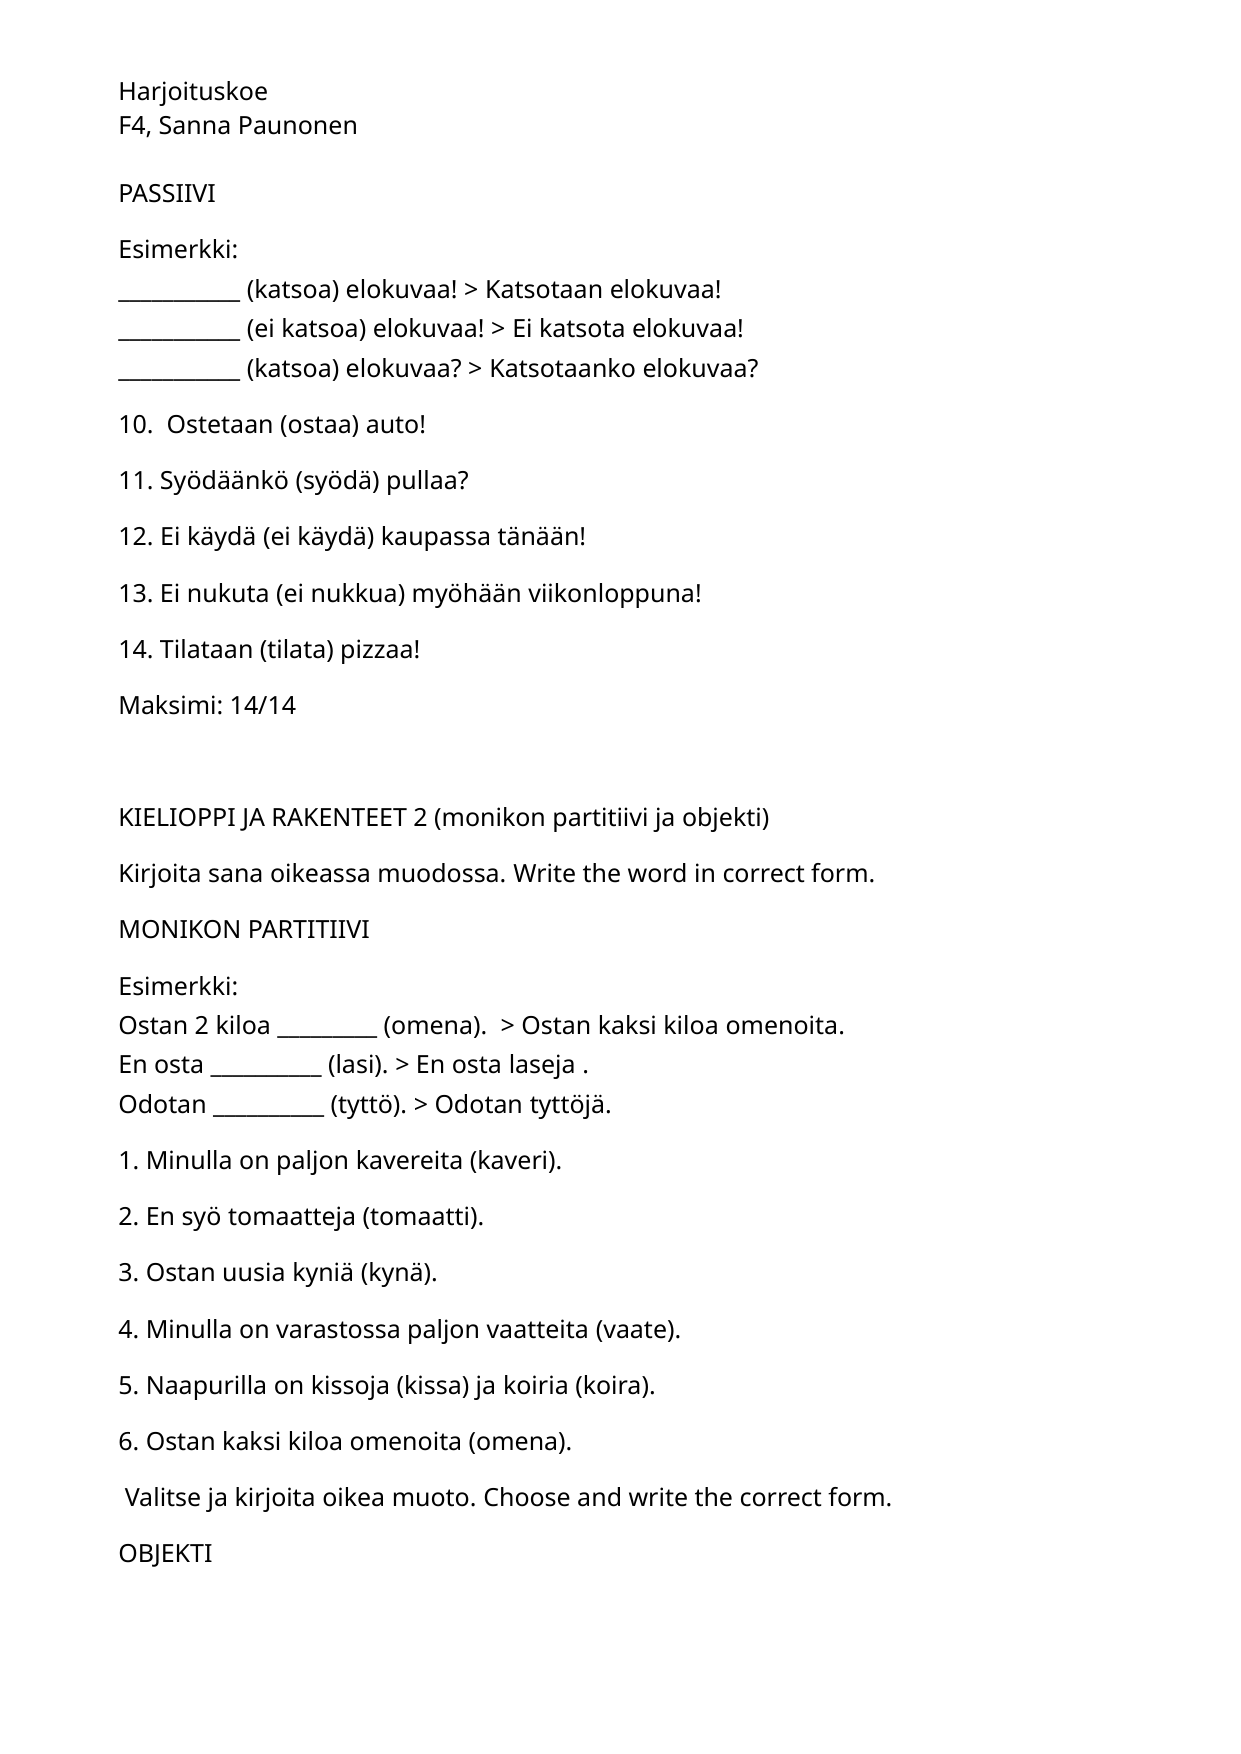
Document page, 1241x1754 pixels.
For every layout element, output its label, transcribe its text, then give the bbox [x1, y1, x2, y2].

text 6. Ostan kaksi kiloa omenoita (omena). [118, 1423, 1122, 1458]
text 2. En syö tomaatteja (tomaatti). [118, 1199, 1122, 1233]
text OBJEKTI [118, 1536, 1122, 1570]
text 13. Ei nukuta (ei nukkua) myöhään viikonloppuna! [118, 575, 1122, 609]
text 3. Ostan uusia kyniä (kynä). [118, 1255, 1122, 1289]
text KIELIOPPI JA RAKENTEET 2 (monikon partitiivi ja objekti) [118, 800, 1122, 834]
text Kirjoita sana oikeassa muodossa. Write the word in correct form. [118, 856, 1122, 890]
text Maksimi: 14/14 [118, 687, 1122, 722]
text PASSIIVI [118, 176, 1122, 210]
text MONIKON PARTITIIVI [118, 912, 1122, 946]
text 1. Minulla on paljon kavereita (kaveri). [118, 1143, 1122, 1177]
text 14. Tilataan (tilata) pizzaa! [118, 631, 1122, 665]
text 5. Naapurilla on kissoja (kissa) ja koiria (koira). [118, 1367, 1122, 1401]
text Valitse ja kirjoita oikea muoto. Choose and write the correct form. [118, 1480, 1122, 1514]
text Esimerkki: Ostan 2 kiloa _________ (omena). > Ostan kaksi kiloa omenoita. En osta __________ (lasi). > En osta laseja . Odotan __________ (tyttö). > Odotan tyttöjä. [118, 968, 1122, 1121]
text 11. Syödäänkö (syödä) pullaa? [118, 463, 1122, 497]
text 10. Ostetaan (ostaa) auto! [118, 407, 1122, 441]
text 4. Minulla on varastossa paljon vaatteita (vaate). [118, 1311, 1122, 1345]
text 12. Ei käydä (ei käydä) kaupassa tänään! [118, 519, 1122, 553]
text Esimerkki: ___________ (katsoa) elokuvaa! > Katsotaan elokuvaa! ___________ (ei katsoa) elokuvaa! > Ei katsota elokuvaa! ___________ (katsoa) elokuvaa? > Katsotaanko elokuvaa? [118, 232, 1122, 385]
